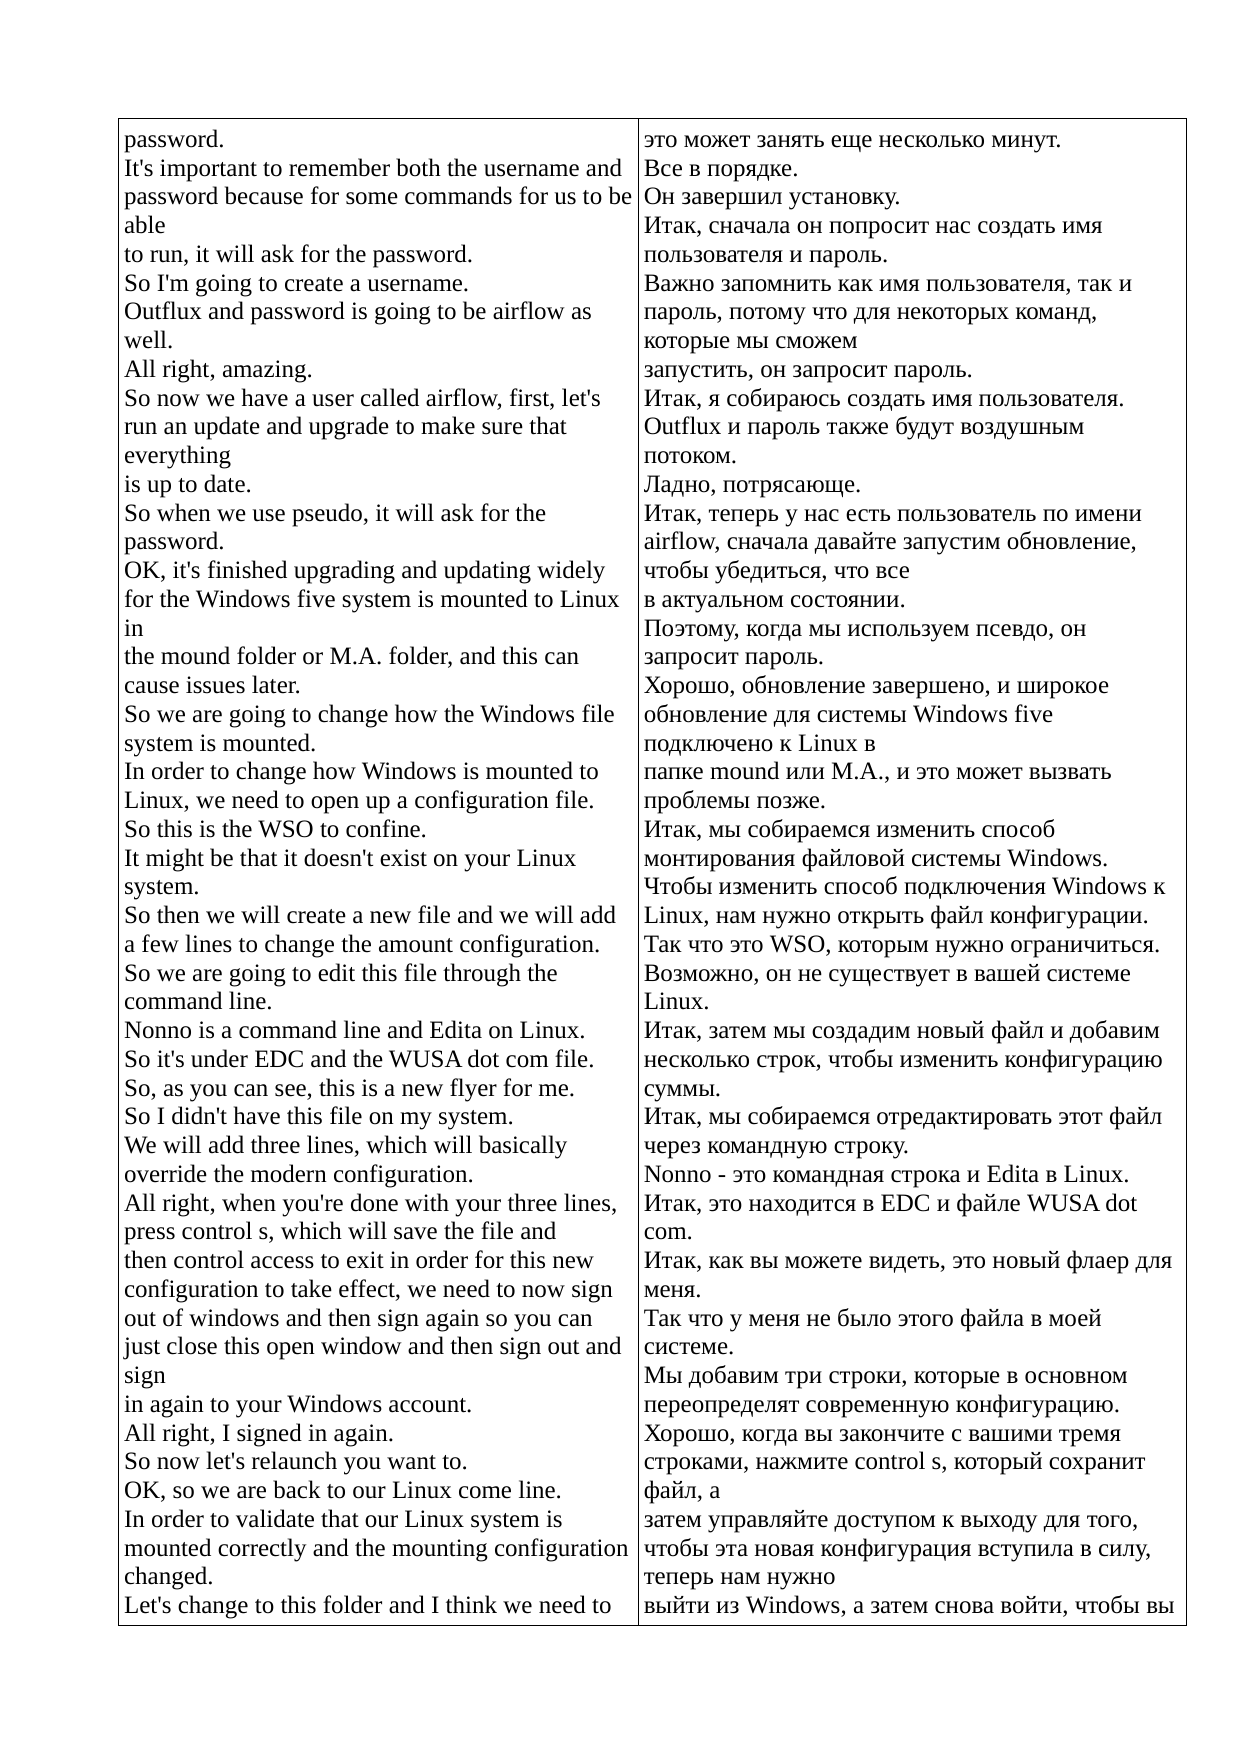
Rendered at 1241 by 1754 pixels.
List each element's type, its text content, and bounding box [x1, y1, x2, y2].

table_cell это может занять еще несколько минут. Все в порядке. Он завершил установку. Итак, сначала он попросит нас создать имя пользователя и пароль. Важно запомнить как имя пользователя, так и пароль, потому что для некоторых команд, которые мы сможем запустить, он запросит пароль. Итак, я собираюсь создать имя пользователя. Outflux и пароль также будут воздушным потоком. Ладно, потрясающе. Итак, теперь у нас есть пользователь по имени airflow, сначала давайте запустим обновление, чтобы убедиться, что все в актуальном состоянии. Поэтому, когда мы используем псевдо, он запросит пароль. Хорошо, обновление завершено, и широкое обновление для системы Windows five подключено к Linux в папке mound или M.A., и это может вызвать проблемы позже. Итак, мы собираемся изменить способ монтирования файловой системы Windows. Чтобы изменить способ подключения Windows к Linux, нам нужно открыть файл конфигурации. Так что это WSO, которым нужно ограничиться. Возможно, он не существует в вашей системе Linux. Итак, затем мы создадим новый файл и добавим несколько строк, чтобы изменить конфигурацию суммы. Итак, мы собираемся отредактировать этот файл через командную строку. Nonno - это командная строка и Edita в Linux. Итак, это находится в EDC и файле WUSA dot com. Итак, как вы можете видеть, это новый флаер для меня. Так что у меня не было этого файла в моей системе. Мы добавим три строки, которые в основном переопределят современную конфигурацию. Хорошо, когда вы закончите с вашими тремя строками, нажмите control s, который сохранит файл, а затем управляйте доступом к выходу для того, чтобы эта новая конфигурация вступила в силу, теперь нам нужно выйти из Windows, а затем снова войти, чтобы вы [639, 119, 1186, 1625]
table_cell password. It's important to remember both the username and password because for some commands for us to be able to run, it will ask for the password. So I'm going to create a username. Outflux and password is going to be airflow as well. All right, amazing. So now we have a user called airflow, first, let's run an update and upgrade to make sure that everything is up to date. So when we use pseudo, it will ask for the password. OK, it's finished upgrading and updating widely for the Windows five system is mounted to Linux in the mound folder or M.A. folder, and this can cause issues later. So we are going to change how the Windows file system is mounted. In order to change how Windows is mounted to Linux, we need to open up a configuration file. So this is the WSO to confine. It might be that it doesn't exist on your Linux system. So then we will create a new file and we will add a few lines to change the amount configuration. So we are going to edit this file through the command line. Nonno is a command line and Edita on Linux. So it's under EDC and the WUSA dot com file. So, as you can see, this is a new flyer for me. So I didn't have this file on my system. We will add three lines, which will basically override the modern configuration. All right, when you're done with your three lines, press control s, which will save the file and then control access to exit in order for this new configuration to take effect, we need to now sign out of windows and then sign again so you can just close this open window and then sign out and sign in again to your Windows account. All right, I signed in again. So now let's relaunch you want to. OK, so we are back to our Linux come line. In order to validate that our Linux system is mounted correctly and the mounting configuration changed. Let's change to this folder and I think we need to [119, 119, 638, 1625]
